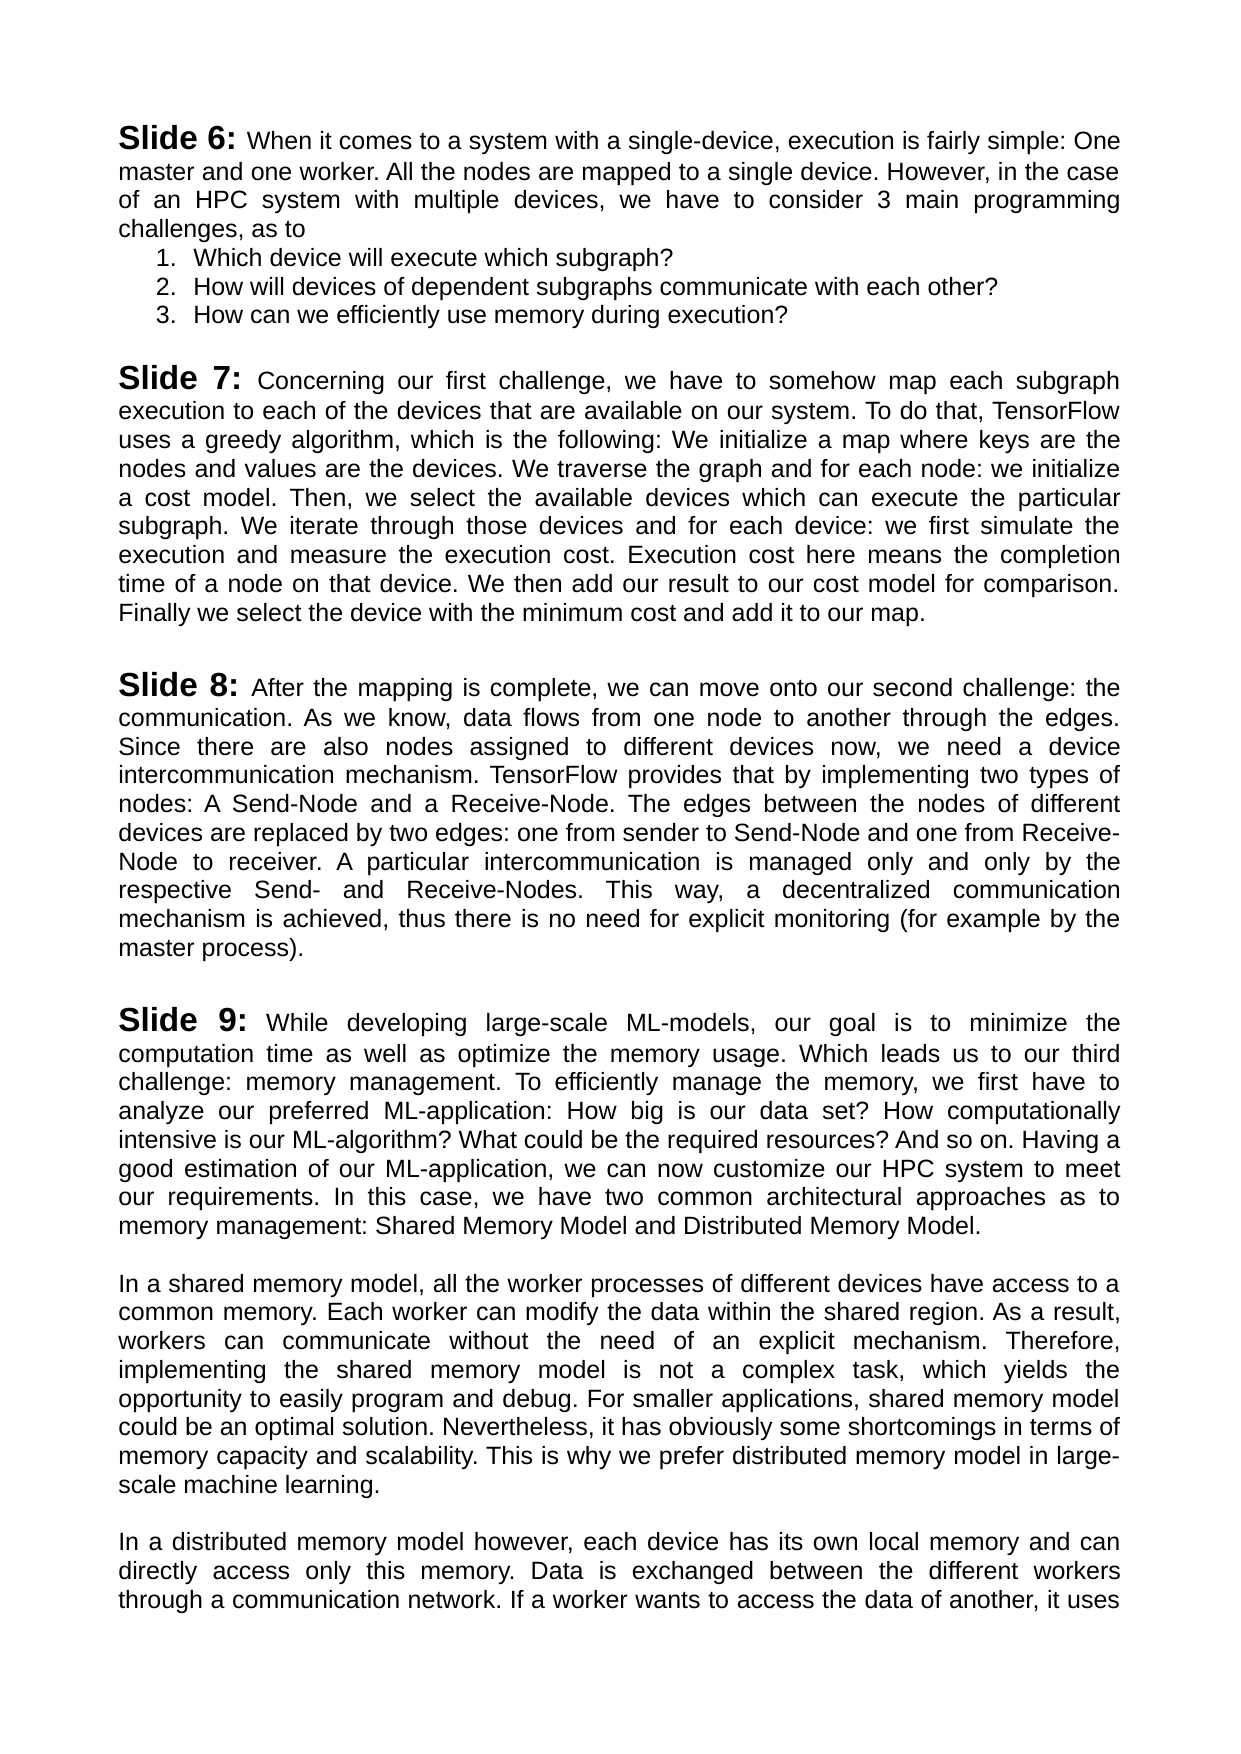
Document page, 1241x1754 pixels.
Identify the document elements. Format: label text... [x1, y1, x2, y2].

text Slide 7: Concerning our first challenge, we have to somehow map each subgraph execution to each of the devices that are available on our system. To do that, TensorFlow uses a greedy algorithm, which is the following: We initialize a map where keys are the nodes and values are the devices. We traverse the graph and for each node: we initialize a cost model. Then, we select the available devices which can execute the particular subgraph. We iterate through those devices and for each device: we first simulate the execution and measure the execution cost. Execution cost here means the completion time of a node on that device. We then add our result to our cost model for comparison. Finally we select the device with the minimum cost and add it to our map. [118, 358, 1122, 626]
text In a distributed memory model however, each device has its own local memory and can directly access only this memory. Data is exchanged between the different workers through a communication network. If a worker wants to access the data of another, it uses [118, 1527, 1122, 1613]
list How will devices of dependent subgraphs communicate with each other? [156, 272, 1122, 300]
text Slide 6: When it comes to a system with a single-device, execution is fairly simple: One master and one worker. All the nodes are mapped to a single device. However, in the case of an HPC system with multiple devices, we have to consider 3 main programming challenges, as to [118, 118, 1122, 243]
text In a shared memory model, all the worker processes of different devices have access to a common memory. Each worker can modify the data within the shared region. As a result, workers can communicate without the need of an explicit mechanism. Therefore, implementing the shared memory model is not a complex task, which yields the opportunity to easily program and debug. For smaller applications, shared memory model could be an optimal solution. Nevertheless, it has obviously some shortcomings in terms of memory capacity and scalability. This is why we prefer distributed memory model in large-scale machine learning. [118, 1268, 1122, 1498]
list How can we efficiently use memory during execution? [156, 300, 1122, 329]
text Slide 8: After the mapping is complete, we can move onto our second challenge: the communication. As we know, data flows from one node to another through the edges. Since there are also nodes assigned to different devices now, we need a device intercommunication mechanism. TensorFlow provides that by implementing two types of nodes: A Send-Node and a Receive-Node. The edges between the nodes of different devices are replaced by two edges: one from sender to Send-Node and one from Receive-Node to receiver. A particular intercommunication is managed only and only by the respective Send- and Receive-Nodes. This way, a decentralized communication mechanism is achieved, thus there is no need for explicit monitoring (for example by the master process). [118, 664, 1122, 962]
list Which device will execute which subgraph? [156, 243, 1122, 272]
text Slide 9: While developing large-scale ML-models, our goal is to minimize the computation time as well as optimize the memory usage. Which leads us to our third challenge: memory management. To efficiently manage the memory, we first have to analyze our preferred ML-application: How big is our data set? How computationally intensive is our ML-algorithm? What could be the required resources? And so on. Having a good estimation of our ML-application, we can now customize our HPC system to meet our requirements. In this case, we have two common architectural approaches as to memory management: Shared Memory Model and Distributed Memory Model. [118, 1000, 1122, 1240]
